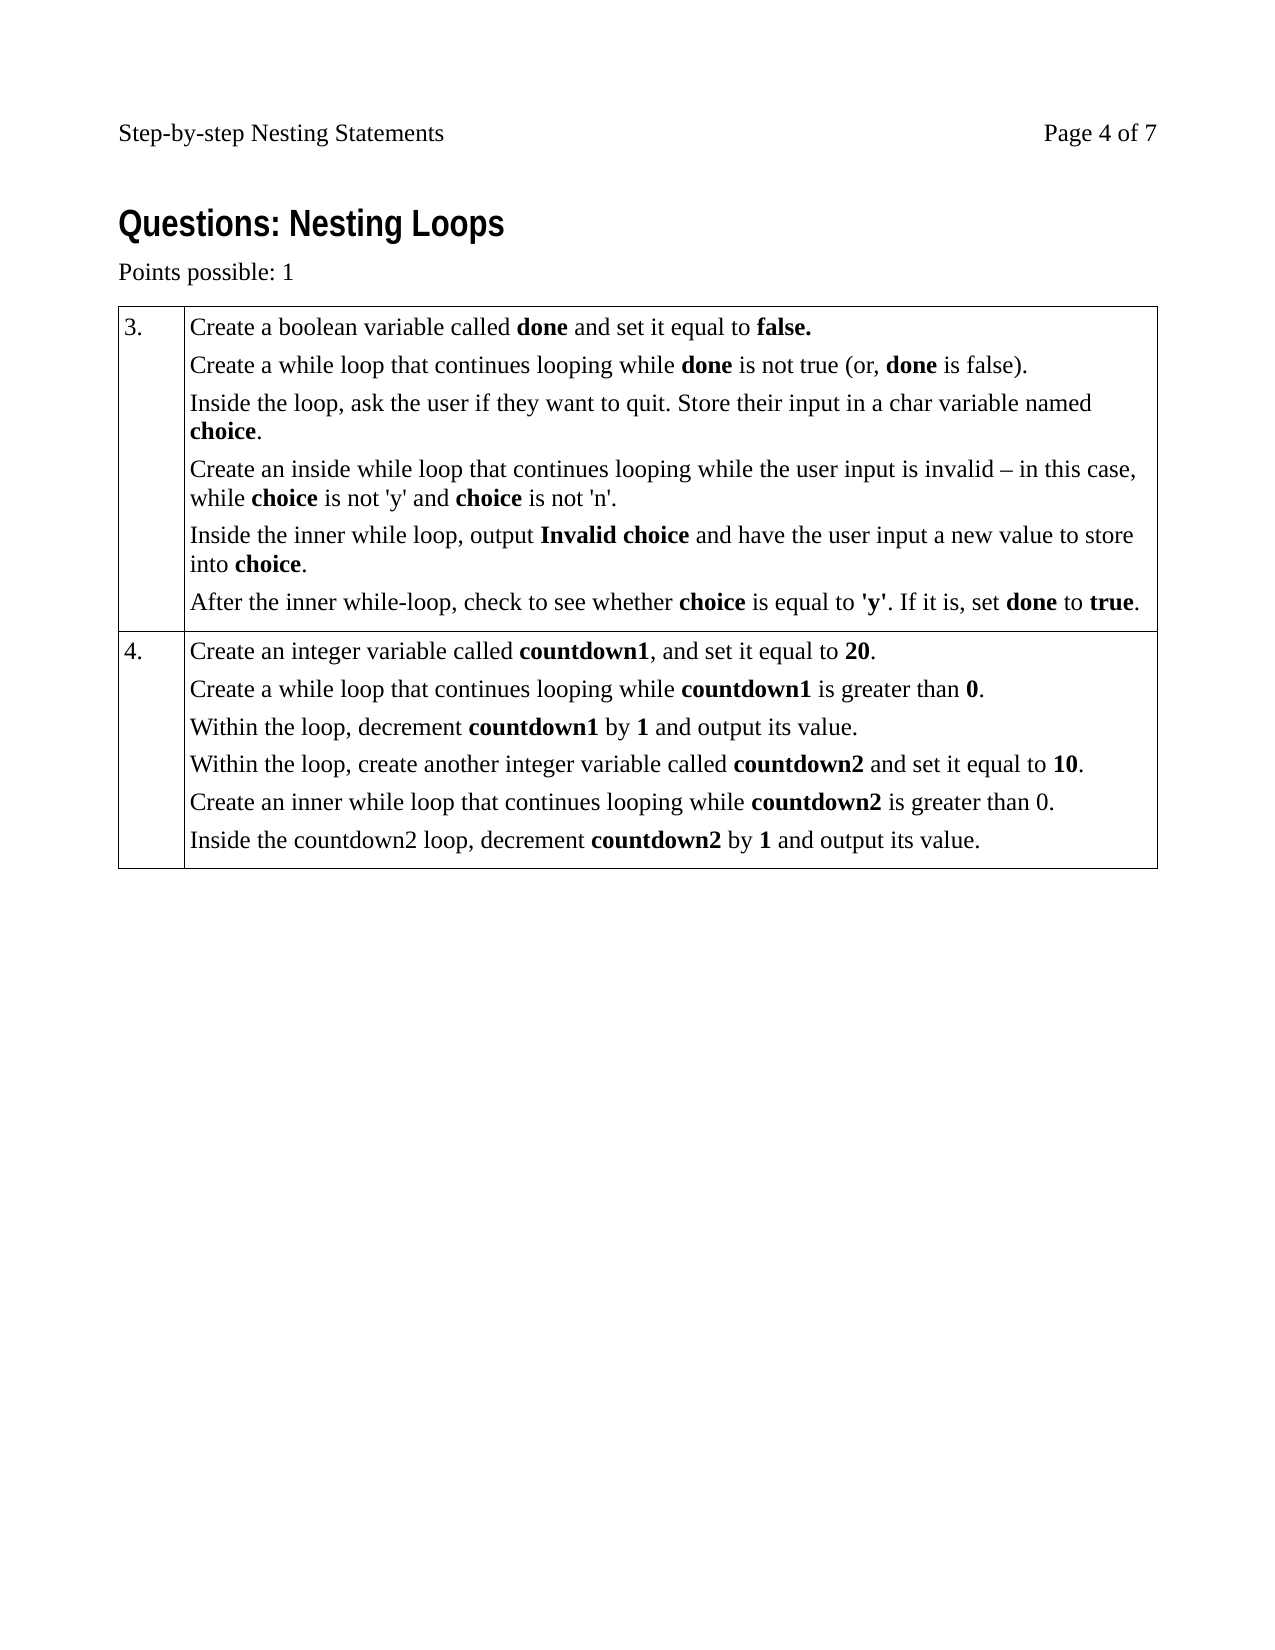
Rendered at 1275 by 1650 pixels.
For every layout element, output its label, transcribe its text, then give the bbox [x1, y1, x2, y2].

subtitle Questions: Nesting Loops [118, 201, 1157, 245]
table_cell 4. [119, 632, 184, 868]
table_header Create a boolean variable called done and set it equal to false. Create a while loop that continues looping while done is not true (or, done is false). Inside the loop, ask the user if they want to quit. Store their input in a char variable named choice. Create an inside while loop that continues looping while the user input is invalid – in this case, while choice is not 'y' and choice is not 'n'. Inside the inner while loop, output Invalid choice and have the user input a new value to store into choice. After the inner while-loop, check to see whether choice is equal to 'y'. If it is, set done to true. [185, 307, 1157, 631]
table_header 3. [119, 307, 184, 631]
table_cell Create an integer variable called countdown1, and set it equal to 20. Create a while loop that continues looping while countdown1 is greater than 0. Within the loop, decrement countdown1 by 1 and output its value. Within the loop, create another integer variable called countdown2 and set it equal to 10. Create an inner while loop that continues looping while countdown2 is greater than 0. Inside the countdown2 loop, decrement countdown2 by 1 and output its value. [185, 632, 1157, 868]
text Points possible: 1 [118, 257, 1157, 286]
